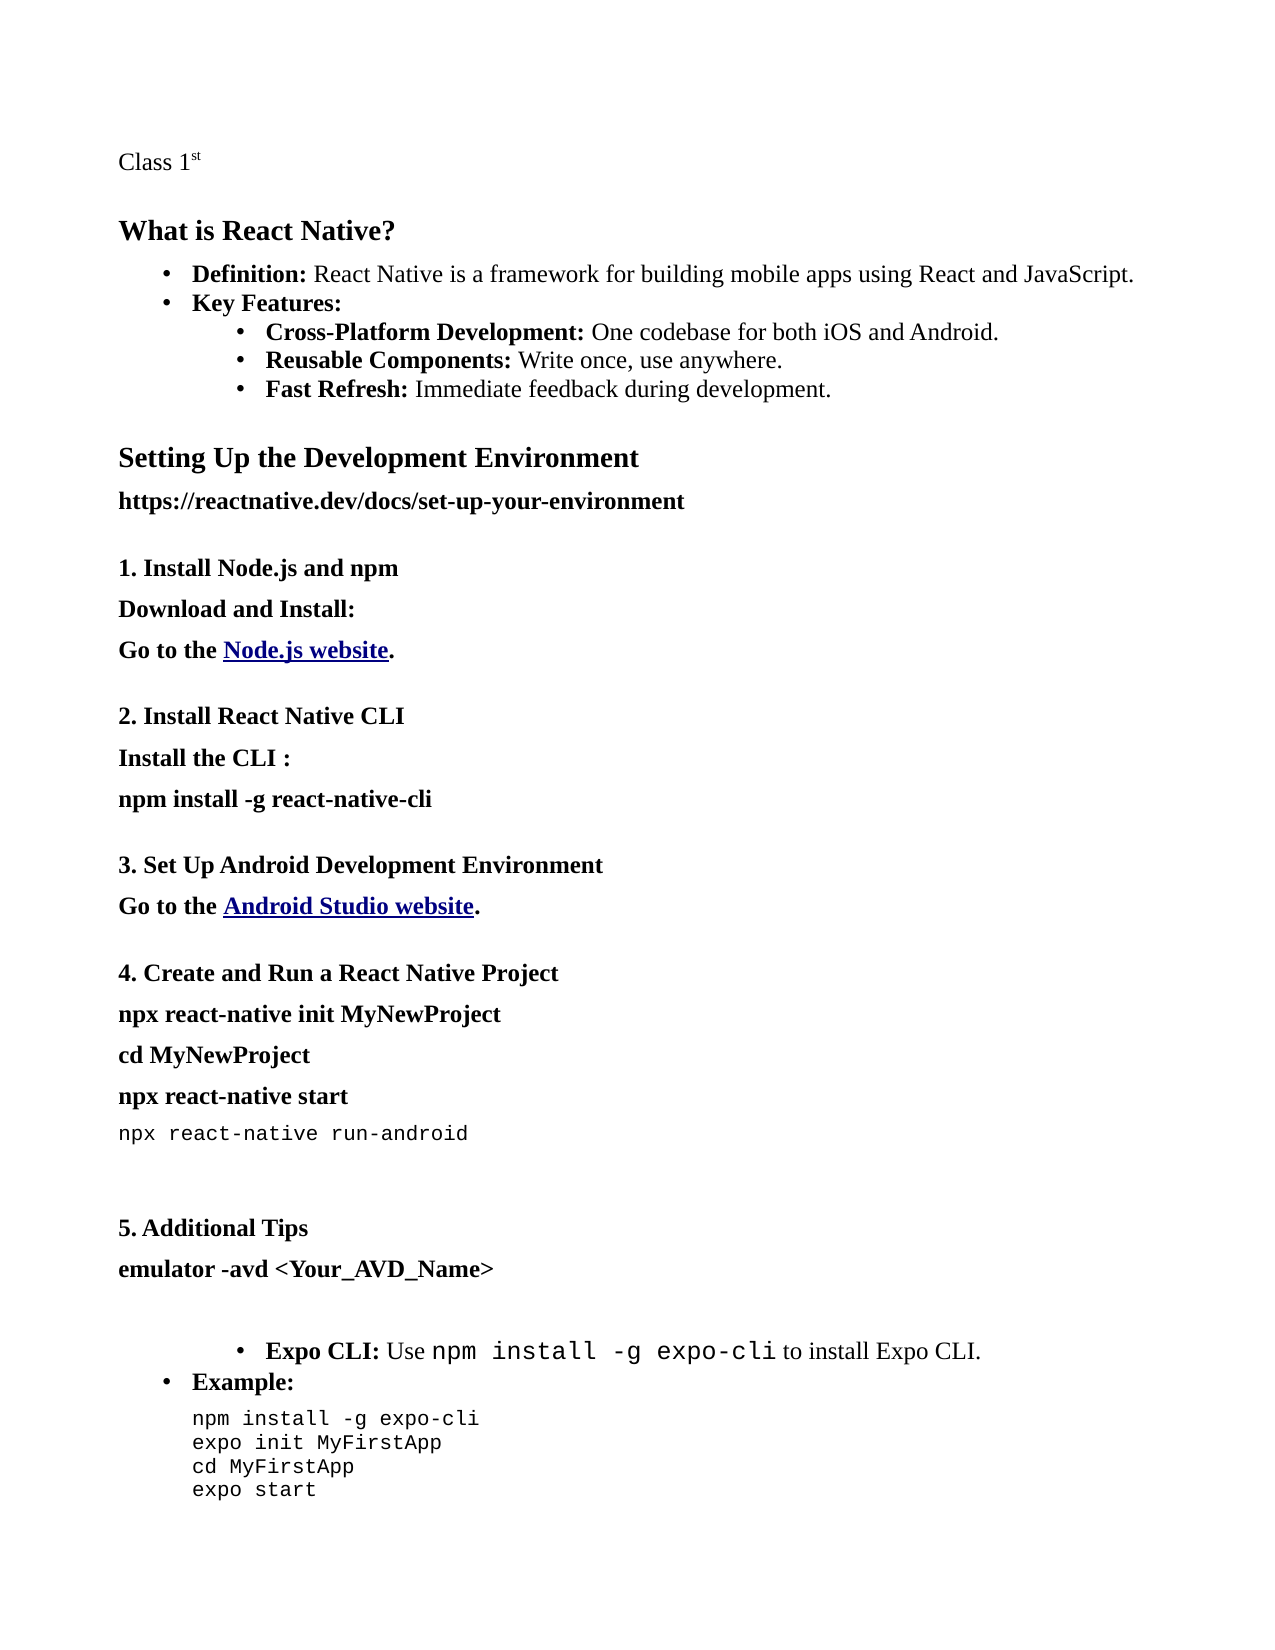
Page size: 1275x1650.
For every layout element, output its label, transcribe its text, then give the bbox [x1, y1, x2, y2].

text Class 1st [118, 147, 1157, 176]
text npx react-native start [118, 1081, 1157, 1110]
list Fast Refresh: Immediate feedback during development. [236, 374, 1157, 403]
text npx react-native init MyNewProject [118, 999, 1157, 1028]
subtitle 5. Additional Tips [118, 1213, 1157, 1241]
text Install the CLI : [118, 743, 1157, 771]
subtitle 1. Install Node.js and npm [118, 553, 1157, 581]
list npm install -g expo-cli [162, 1408, 1157, 1432]
text npm install -g react-native-cli [118, 784, 1157, 813]
subtitle 2. Install React Native CLI [118, 701, 1157, 730]
list Definition: React Native is a framework for building mobile apps using React and JavaScript. [162, 259, 1157, 288]
list expo start [162, 1479, 1157, 1503]
subtitle What is React Native? [118, 213, 1157, 247]
list cd MyFirstApp [162, 1456, 1157, 1479]
text Download and Install: [118, 594, 1157, 623]
subtitle 4. Create and Run a React Native Project [118, 958, 1157, 986]
list Key Features: [162, 288, 1157, 317]
text emulator -avd <Your_AVD_Name> [118, 1254, 1157, 1283]
text https://reactnative.dev/docs/set-up-your-environment [118, 486, 1157, 515]
text cd MyNewProject [118, 1040, 1157, 1069]
list Cross-Platform Development: One codebase for both iOS and Android. [236, 317, 1157, 345]
list Expo CLI: Use npm install -g expo-cli to install Expo CLI. [236, 1336, 1157, 1367]
text Go to the Node.js website. [118, 635, 1157, 664]
text npx react-native run-android [118, 1123, 1157, 1146]
text Go to the Android Studio website. [118, 891, 1157, 920]
list expo init MyFirstApp [162, 1432, 1157, 1456]
list Example: [162, 1367, 1157, 1396]
subtitle Setting Up the Development Environment [118, 440, 1157, 474]
subtitle 3. Set Up Android Development Environment [118, 850, 1157, 879]
list Reusable Components: Write once, use anywhere. [236, 345, 1157, 374]
